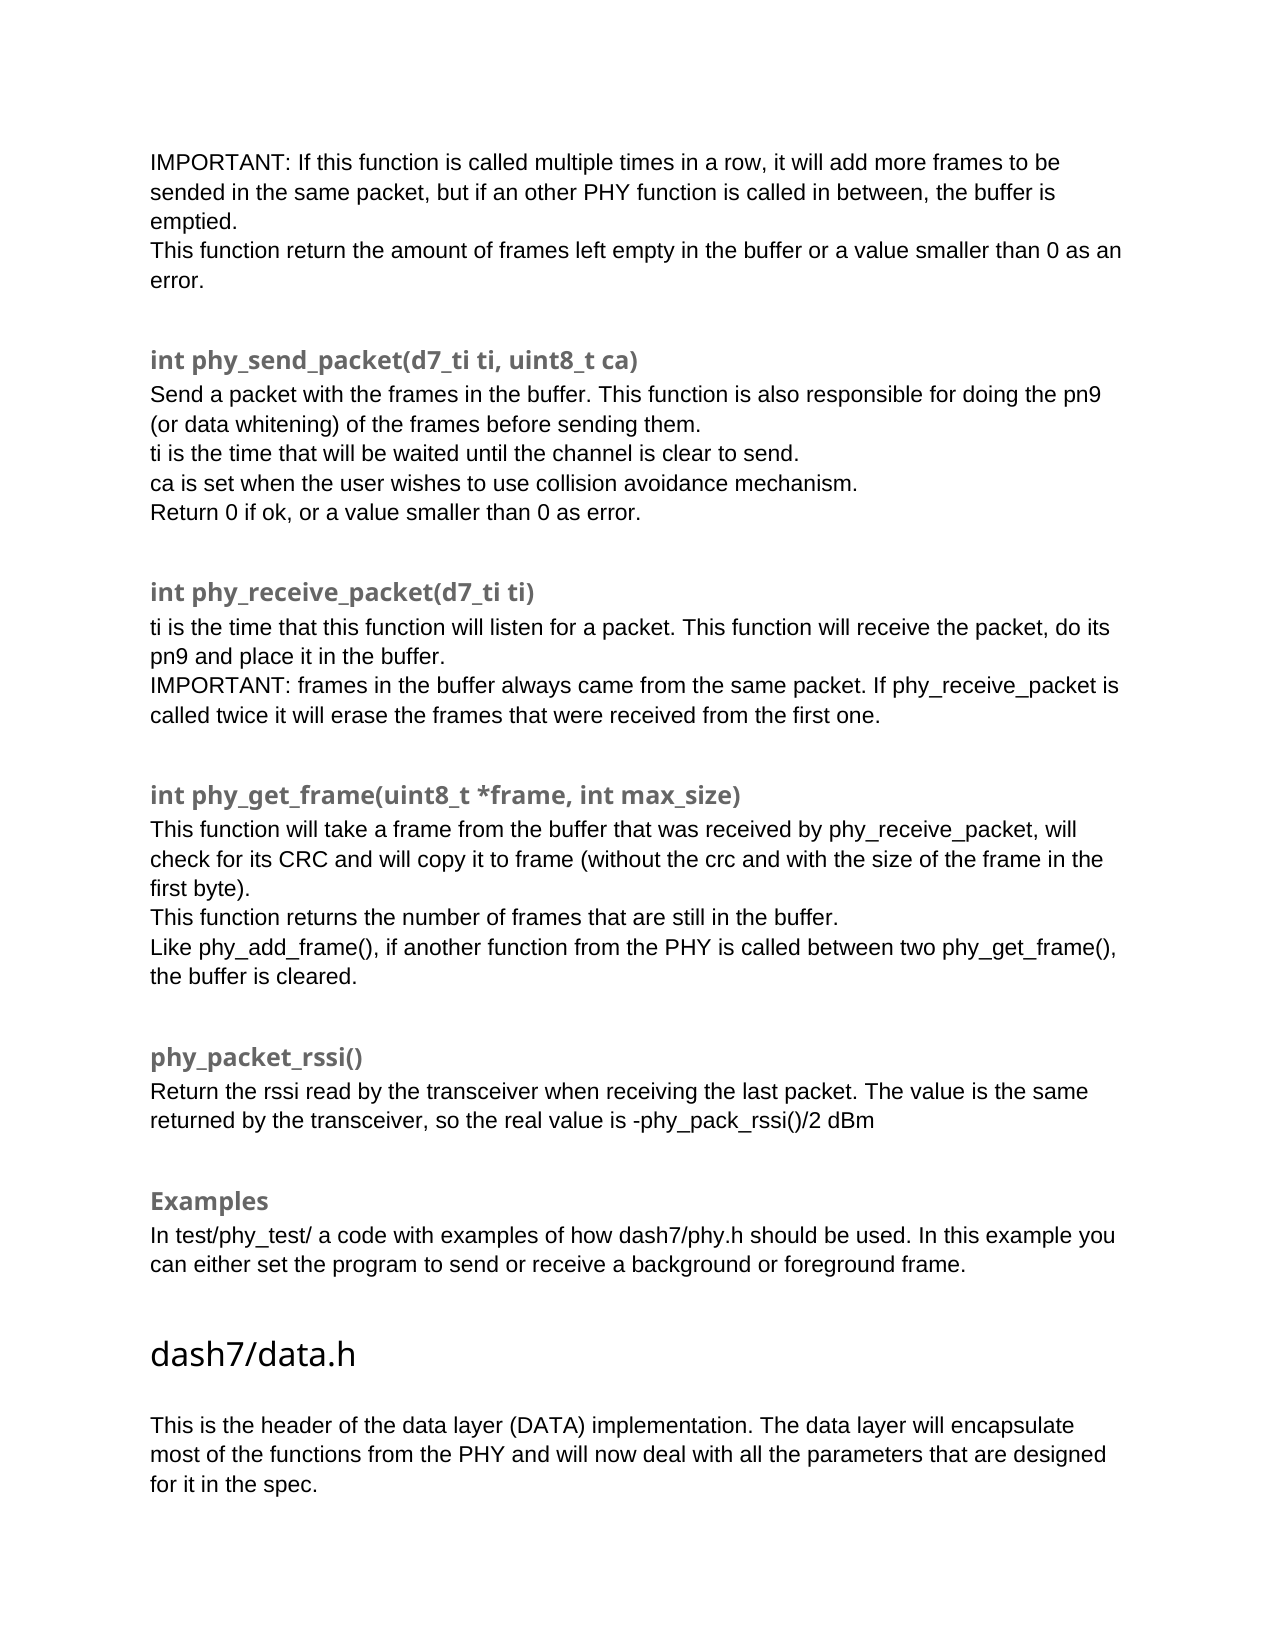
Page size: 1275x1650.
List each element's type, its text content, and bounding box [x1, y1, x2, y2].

subtitle int phy_send_packet(d7_ti ti, uint8_t ca) [150, 343, 1125, 377]
subtitle dash7/data.h [150, 1331, 1125, 1377]
subtitle Examples [150, 1183, 1125, 1217]
text ca is set when the user wishes to use collision avoidance mechanism. [150, 470, 1125, 496]
text Return 0 if ok, or a value smaller than 0 as error. [150, 499, 1125, 525]
text This function return the amount of frames left empty in the buffer or a value smaller than 0 as an error. [150, 238, 1125, 293]
text IMPORTANT: If this function is called multiple times in a row, it will add more frames to be sended in the same packet, but if an other PHY function is called in between, the buffer is emptied. [150, 150, 1125, 234]
text This function returns the number of frames that are still in the buffer. [150, 905, 1125, 931]
subtitle phy_packet_rssi() [150, 1039, 1125, 1073]
subtitle int phy_receive_packet(d7_ti ti) [150, 575, 1125, 609]
text Send a packet with the frames in the buffer. This function is also responsible for doing the pn9 (or data whitening) of the frames before sending them. [150, 382, 1125, 437]
text ti is the time that will be waited until the channel is clear to send. [150, 441, 1125, 466]
text IMPORTANT: frames in the buffer always came from the same packet. If phy_receive_packet is called twice it will erase the frames that were received from the first one. [150, 673, 1125, 728]
text Return the rssi read by the transceiver when receiving the last packet. The value is the same returned by the transceiver, so the real value is -phy_pack_rssi()/2 dBm [150, 1078, 1125, 1133]
text In test/phy_test/ a code with examples of how dash7/phy.h should be used. In this example you can either set the program to send or receive a background or foreground frame. [150, 1222, 1125, 1277]
text This is the header of the data layer (DATA) implementation. The data layer will encapsulate most of the functions from the PHY and will now deal with all the parameters that are designed for it in the spec. [150, 1413, 1125, 1497]
text Like phy_add_frame(), if another function from the PHY is called between two phy_get_frame(), the buffer is cleared. [150, 934, 1125, 989]
text This function will take a frame from the buffer that was received by phy_receive_packet, will check for its CRC and will copy it to frame (without the crc and with the size of the frame in the first byte). [150, 817, 1125, 901]
subtitle int phy_get_frame(uint8_t *frame, int max_size) [150, 778, 1125, 812]
text ti is the time that this function will listen for a packet. This function will receive the packet, do its pn9 and place it in the buffer. [150, 614, 1125, 669]
